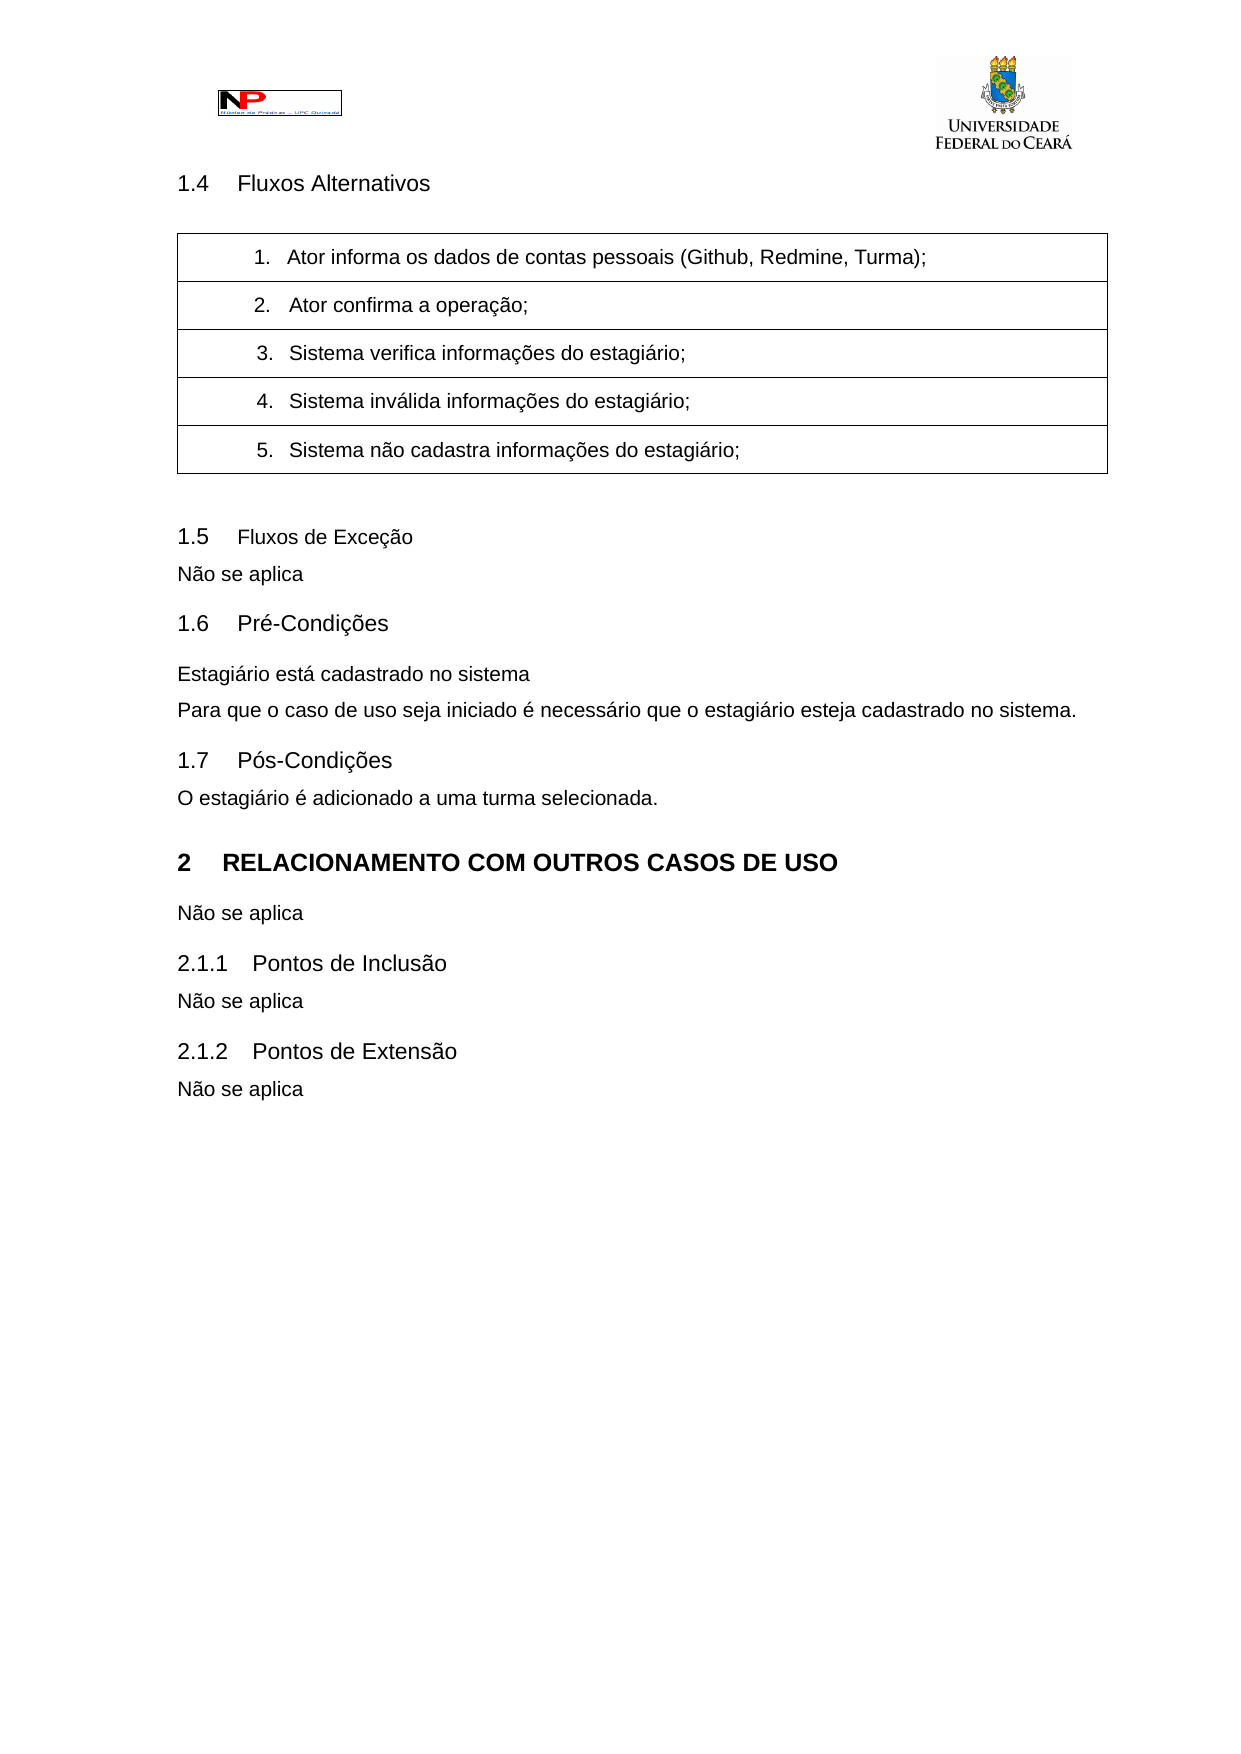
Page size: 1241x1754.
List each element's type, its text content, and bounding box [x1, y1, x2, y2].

subtitle Pontos de Extensão [177, 1038, 1104, 1064]
subtitle Pré-Condições [177, 610, 1104, 637]
list Não se aplica [177, 1077, 1104, 1101]
list Não se aplica [177, 989, 1104, 1013]
subtitle Pós-Condições [177, 747, 1104, 773]
picture [935, 56, 1074, 151]
table_cell Sistema verifica informações do estagiário; [178, 330, 1107, 377]
table_cell Sistema inválida informações do estagiário; [178, 378, 1107, 425]
subtitle Relacionamento com Outros Casos de Uso [177, 847, 1104, 876]
table_cell Ator confirma a operação; [178, 282, 1107, 329]
picture [219, 91, 341, 115]
table_header Ator informa os dados de contas pessoais (Github, Redmine, Turma); [178, 234, 1107, 281]
text Para que o caso de uso seja iniciado é necessário que o estagiário esteja cadastrado no sistema. [177, 698, 1104, 722]
subtitle Pontos de Inclusão [177, 950, 1104, 977]
list Não se aplica [177, 901, 1104, 925]
subtitle Estagiário está cadastrado no sistema [177, 662, 1104, 686]
text Não se aplica [177, 561, 1104, 585]
table_cell Sistema não cadastra informações do estagiário; [178, 426, 1107, 473]
text O estagiário é adicionado a uma turma selecionada. [177, 786, 1104, 810]
subtitle Fluxos Alternativos [177, 170, 1104, 196]
subtitle Fluxos de Exceção [177, 523, 1104, 549]
